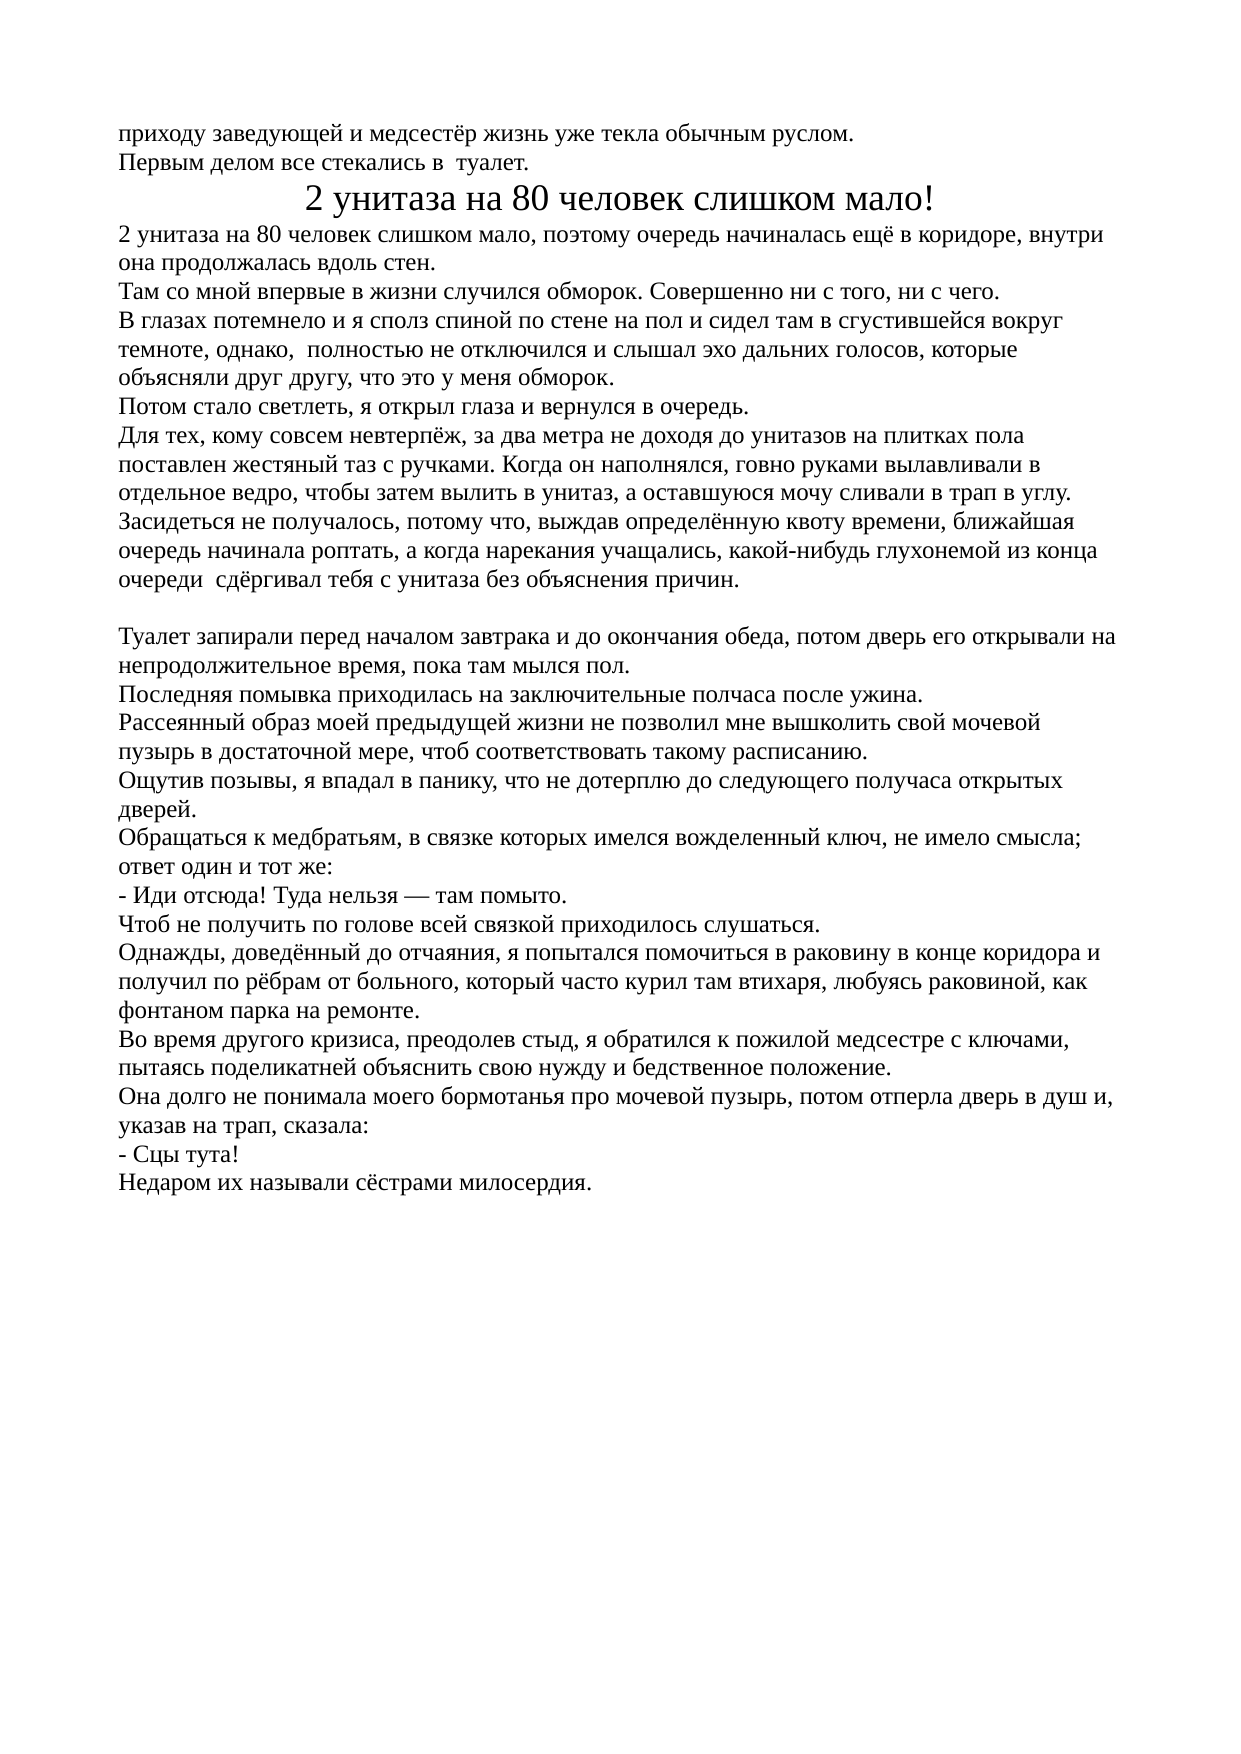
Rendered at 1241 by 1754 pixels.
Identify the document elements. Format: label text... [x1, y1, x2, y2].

text Туалет запирали перед началом завтрака и до окончания обеда, потом дверь его открывали на непродолжительное время, пока там мылся пол. [118, 621, 1122, 679]
text 2 унитаза на 80 человек слишком мало! [118, 176, 1122, 219]
text Чтоб не получить по голове всей связкой приходилось слушаться. [118, 909, 1122, 937]
text Потом стало светлеть, я открыл глаза и вернулся в очередь. [118, 391, 1122, 420]
text Для тех, кому совсем невтерпёж, за два метра не доходя до унитазов на плитках пола поставлен жестяный таз с ручками. Когда он наполнялся, говно руками вылавливали в отдельное ведро, чтобы затем вылить в унитаз, а оставшуюся мочу сливали в трап в углу. [118, 420, 1122, 506]
text Однажды, доведённый до отчаяния, я попытался помочиться в раковину в конце коридора и получил по рёбрам от больного, который часто курил там втихаря, любуясь раковиной, как фонтаном парка на ремонте. [118, 937, 1122, 1024]
text В глазах потемнело и я сполз спиной по стене на пол и сидел там в сгустившейся вокруг темноте, однако, полностью не отключился и слышал эхо дальних голосов, которые объясняли друг другу, что это у меня обморок. [118, 305, 1122, 391]
text - Иди отсюда! Туда нельзя — там помыто. [118, 880, 1122, 909]
text Она долго не понимала моего бормотанья про мочевой пузырь, потом отперла дверь в душ и, указав на трап, сказала: [118, 1081, 1122, 1139]
text Первым делом все стекались в туалет. [118, 147, 1122, 176]
text - Сцы тута! [118, 1139, 1122, 1167]
text Ощутив позывы, я впадал в панику, что не дотерплю до следующего получаса открытых дверей. [118, 765, 1122, 822]
text Последняя помывка приходилась на заключительные полчаса после ужина. [118, 679, 1122, 707]
text приходу заведующей и медсестёр жизнь уже текла обычным руслом. [118, 118, 1122, 147]
text Во время другого кризиса, преодолев стыд, я обратился к пожилой медсестре с ключами, пытаясь поделикатней объяснить свою нужду и бедственное положение. [118, 1024, 1122, 1081]
text Там со мной впервые в жизни случился обморок. Совершенно ни с того, ни с чего. [118, 276, 1122, 305]
text Рассеянный образ моей предыдущей жизни не позволил мне вышколить свой мочевой пузырь в достаточной мере, чтоб соответствовать такому расписанию. [118, 707, 1122, 765]
text Засидеться не получалось, потому что, выждав определённую квоту времени, ближайшая очередь начинала роптать, а когда нарекания учащались, какой-нибудь глухонемой из конца очереди сдёргивал тебя с унитаза без объяснения причин. [118, 506, 1122, 592]
text Недаром их называли сёстрами милосердия. [118, 1167, 1122, 1196]
text Обращаться к медбратьям, в связке которых имелся вожделенный ключ, не имело смысла; ответ один и тот же: [118, 822, 1122, 880]
text 2 унитаза на 80 человек слишком мало, поэтому очередь начиналась ещё в коридоре, внутри она продолжалась вдоль стен. [118, 219, 1122, 276]
